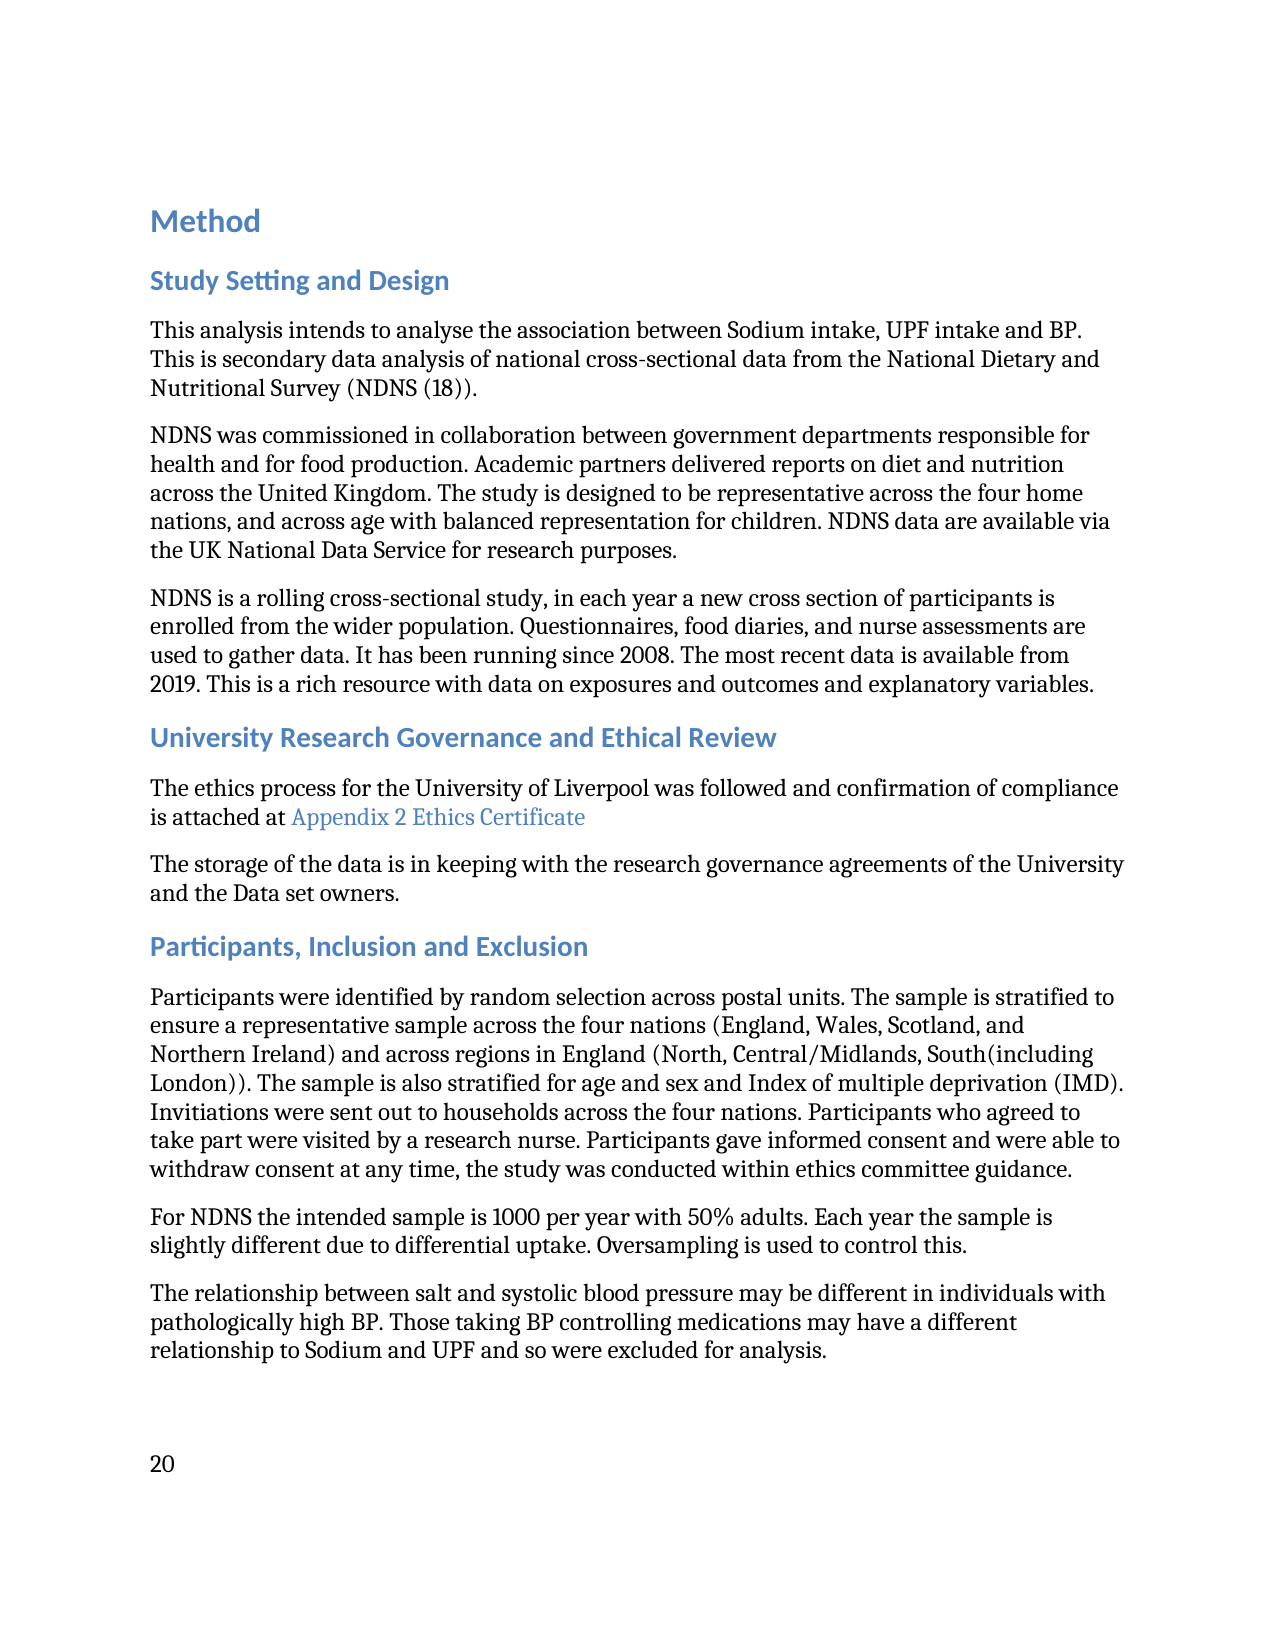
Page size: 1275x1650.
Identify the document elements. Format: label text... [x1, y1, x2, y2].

text The storage of the data is in keeping with the research governance agreements of the University and the Data set owners. [150, 850, 1125, 907]
text The ethics process for the University of Liverpool was followed and confirmation of compliance is attached at Appendix 2 Ethics Certificate [150, 774, 1125, 831]
subtitle University Research Governance and Ethical Review [150, 719, 1125, 755]
subtitle Method [150, 200, 1125, 241]
text For NDNS the intended sample is 1000 per year with 50% adults. Each year the sample is slightly different due to differential uptake. Oversampling is used to control this. [150, 1203, 1125, 1260]
text The relationship between salt and systolic blood pressure may be different in individuals with pathologically high BP. Those taking BP controlling medications may have a different relationship to Sodium and UPF and so were excluded for analysis. [150, 1279, 1125, 1365]
text This analysis intends to analyse the association between Sodium intake, UPF intake and BP. This is secondary data analysis of national cross-sectional data from the National Dietary and Nutritional Survey (NDNS (18)). [150, 316, 1125, 402]
text Participants were identified by random selection across postal units. The sample is stratified to ensure a representative sample across the four nations (England, Wales, Scotland, and Northern Ireland) and across regions in England (North, Central/Midlands, South(including London)). The sample is also stratified for age and sex and Index of multiple deprivation (IMD). Invitiations were sent out to households across the four nations. Participants who agreed to take part were visited by a research nurse. Participants gave informed consent and were able to withdraw consent at any time, the study was conducted within ethics committee guidance. [150, 983, 1125, 1184]
subtitle Study Setting and Design [150, 262, 1125, 297]
text NDNS was commissioned in collaboration between government departments responsible for health and for food production. Academic partners delivered reports on diet and nutrition across the United Kingdom. The study is designed to be representative across the four home nations, and across age with balanced representation for children. NDNS data are available via the UK National Data Service for research purposes. [150, 421, 1125, 565]
text NDNS is a rolling cross-sectional study, in each year a new cross section of participants is enrolled from the wider population. Questionnaires, food diaries, and nurse assessments are used to gather data. It has been running since 2008. The most recent data is available from 2019. This is a rich resource with data on exposures and outcomes and explanatory variables. [150, 583, 1125, 698]
subtitle Participants, Inclusion and Exclusion [150, 928, 1125, 964]
